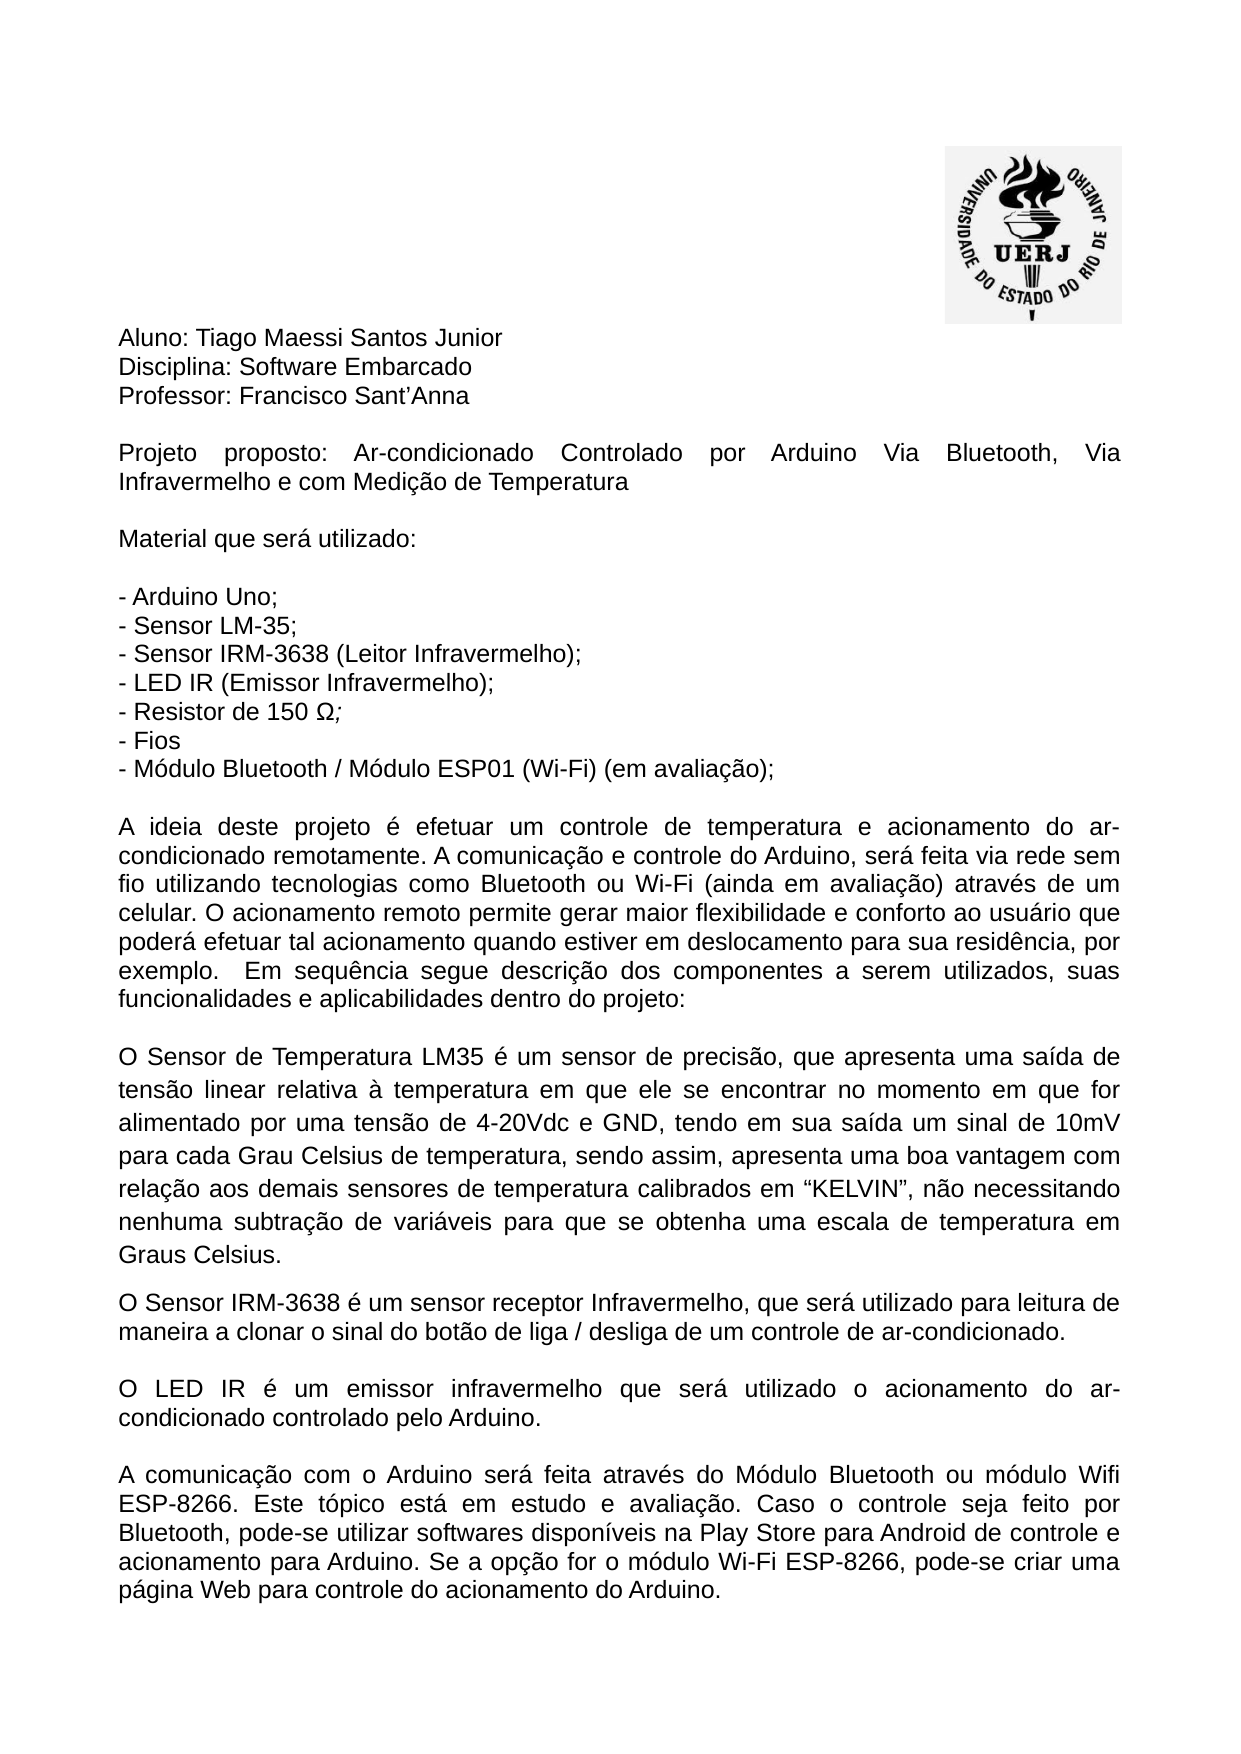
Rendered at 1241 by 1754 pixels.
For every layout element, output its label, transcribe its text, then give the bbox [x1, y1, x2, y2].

text - LED IR (Emissor Infravermelho); [118, 668, 1122, 697]
text - Sensor IRM-3638 (Leitor Infravermelho); [118, 639, 1122, 668]
text - Módulo Bluetooth / Módulo ESP01 (Wi-Fi) (em avaliação); [118, 754, 1122, 783]
text - Resistor de 150 Ω; [118, 697, 1122, 726]
text O LED IR é um emissor infravermelho que será utilizado o acionamento do ar-condicionado controlado pelo Arduino. [118, 1374, 1122, 1431]
text Aluno: Tiago Maessi Santos Junior [118, 147, 1122, 352]
text Projeto proposto: Ar-condicionado Controlado por Arduino Via Bluetooth, Via Infravermelho e com Medição de Temperatura [118, 438, 1122, 496]
text Material que será utilizado: [118, 524, 1122, 553]
picture [944, 146, 1122, 324]
text Professor: Francisco Sant’Anna [118, 381, 1122, 409]
text - Arduino Uno; [118, 582, 1122, 611]
text A ideia deste projeto é efetuar um controle de temperatura e acionamento do ar-condicionado remotamente. A comunicação e controle do Arduino, será feita via rede sem fio utilizando tecnologias como Bluetooth ou Wi-Fi (ainda em avaliação) através de um celular. O acionamento remoto permite gerar maior flexibilidade e conforto ao usuário que poderá efetuar tal acionamento quando estiver em deslocamento para sua residência, por exemplo. Em sequência segue descrição dos componentes a serem utilizados, suas funcionalidades e aplicabilidades dentro do projeto: [118, 812, 1122, 1013]
text - Fios [118, 726, 1122, 754]
text O Sensor de Temperatura LM35 é um sensor de precisão, que apresenta uma saída de tensão linear relativa à temperatura em que ele se encontrar no momento em que for alimentado por uma tensão de 4-20Vdc e GND, tendo em sua saída um sinal de 10mV para cada Grau Celsius de temperatura, sendo assim, apresenta uma boa vantagem com relação aos demais sensores de temperatura calibrados em “KELVIN”, não necessitando nenhuma subtração de variáveis para que se obtenha uma escala de temperatura em Graus Celsius. [118, 1042, 1122, 1269]
text O Sensor IRM-3638 é um sensor receptor Infravermelho, que será utilizado para leitura de maneira a clonar o sinal do botão de liga / desliga de um controle de ar-condicionado. [118, 1288, 1122, 1345]
text Disciplina: Software Embarcado [118, 352, 1122, 381]
text - Sensor LM-35; [118, 611, 1122, 639]
text A comunicação com o Arduino será feita através do Módulo Bluetooth ou módulo Wifi ESP-8266. Este tópico está em estudo e avaliação. Caso o controle seja feito por Bluetooth, pode-se utilizar softwares disponíveis na Play Store para Android de controle e acionamento para Arduino. Se a opção for o módulo Wi-Fi ESP-8266, pode-se criar uma página Web para controle do acionamento do Arduino. [118, 1460, 1122, 1604]
